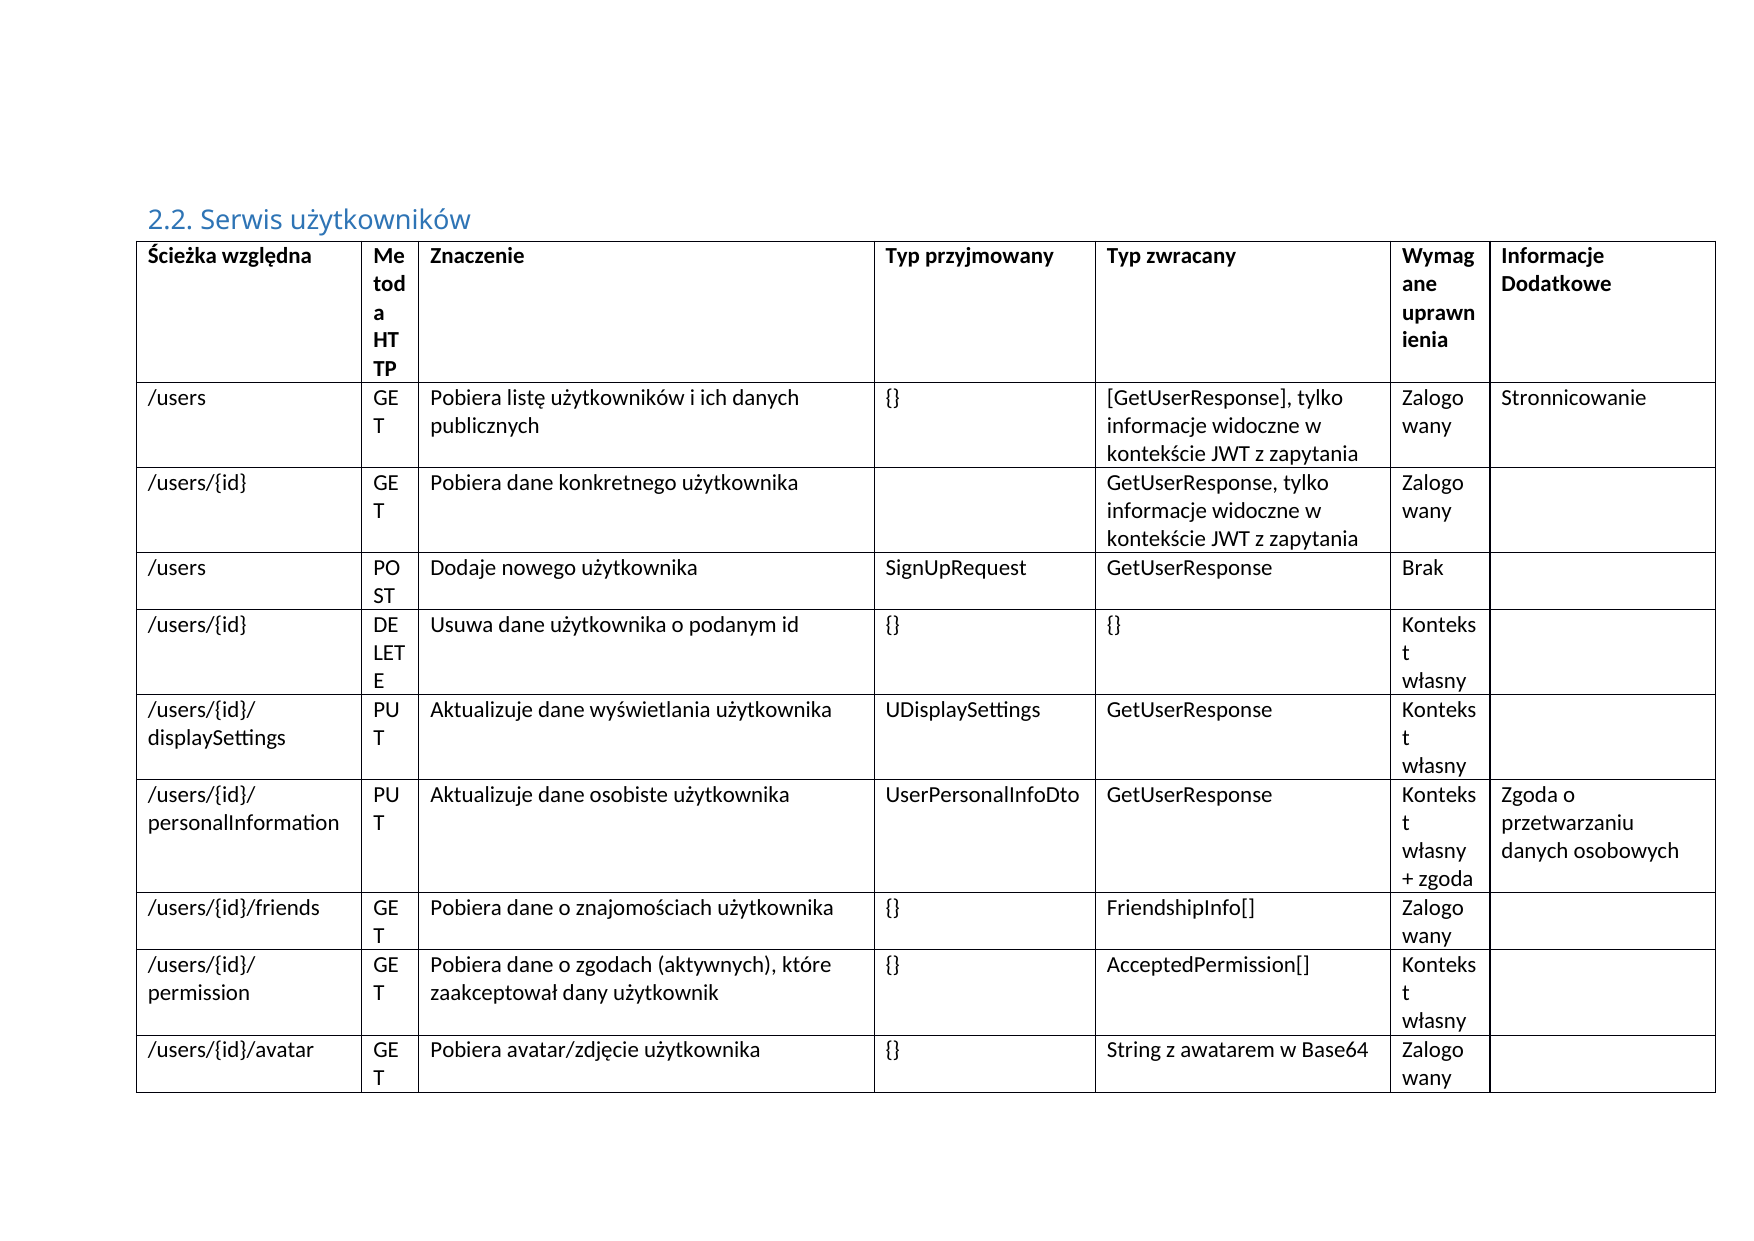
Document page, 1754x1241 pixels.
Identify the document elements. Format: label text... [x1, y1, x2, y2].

table_cell {} [1096, 610, 1390, 694]
table_cell Dodaje nowego użytkownika [419, 553, 874, 609]
table_cell GET [362, 383, 418, 467]
table_cell AcceptedPermission[] [1096, 950, 1390, 1034]
table_cell Kontekst własny + zgoda [1391, 780, 1489, 892]
table_cell GetUserResponse, tylko informacje widoczne w kontekście JWT z zapytania [1096, 468, 1390, 552]
table_cell [1491, 468, 1715, 552]
table_cell Aktualizuje dane osobiste użytkownika [419, 780, 874, 892]
table_cell Zgoda o przetwarzaniu danych osobowych [1491, 780, 1715, 892]
table_cell Brak [1391, 553, 1489, 609]
table_cell Pobiera avatar/zdjęcie użytkownika [419, 1036, 874, 1092]
table_cell GetUserResponse [1096, 695, 1390, 779]
table_header Informacje Dodatkowe [1491, 242, 1715, 382]
table_header Typ przyjmowany [875, 242, 1095, 382]
table_cell [875, 468, 1095, 552]
table_cell PUT [362, 695, 418, 779]
table_cell Pobiera listę użytkowników i ich danych publicznych [419, 383, 874, 467]
table_cell [1491, 950, 1715, 1034]
table_cell /users/{id} [137, 468, 361, 552]
table_cell /users/{id}/permission [137, 950, 361, 1034]
table_cell GET [362, 893, 418, 949]
table_cell /users/{id}/personalInformation [137, 780, 361, 892]
table_cell Pobiera dane o zgodach (aktywnych), które zaakceptował dany użytkownik [419, 950, 874, 1034]
subtitle 2.2. Serwis użytkowników [148, 201, 1606, 238]
table_cell String z awatarem w Base64 [1096, 1036, 1390, 1092]
table_cell PUT [362, 780, 418, 892]
table_cell /users [137, 553, 361, 609]
table_header Wymagane uprawnienia [1391, 242, 1489, 382]
table_cell SignUpRequest [875, 553, 1095, 609]
table_header Ścieżka względna [137, 242, 361, 382]
table_cell Kontekst własny [1391, 610, 1489, 694]
table_cell Zalogowany [1391, 893, 1489, 949]
table_header Typ zwracany [1096, 242, 1390, 382]
table_cell UDisplaySettings [875, 695, 1095, 779]
table_cell [1491, 1036, 1715, 1092]
table_cell Pobiera dane konkretnego użytkownika [419, 468, 874, 552]
table_cell [1491, 893, 1715, 949]
table_cell Zalogowany [1391, 383, 1489, 467]
table_cell UserPersonalInfoDto [875, 780, 1095, 892]
table_cell /users/{id}/displaySettings [137, 695, 361, 779]
table_cell GET [362, 950, 418, 1034]
table_cell [GetUserResponse], tylko informacje widoczne w kontekście JWT z zapytania [1096, 383, 1390, 467]
table_header Metoda HTTP [362, 242, 418, 382]
table_cell GET [362, 1036, 418, 1092]
table_cell /users/{id}/avatar [137, 1036, 361, 1092]
table_cell GET [362, 468, 418, 552]
table_cell {} [875, 950, 1095, 1034]
table_cell Pobiera dane o znajomościach użytkownika [419, 893, 874, 949]
table_cell {} [875, 610, 1095, 694]
table_cell /users [137, 383, 361, 467]
table_cell /users/{id} [137, 610, 361, 694]
table_cell Usuwa dane użytkownika o podanym id [419, 610, 874, 694]
table_cell [1491, 610, 1715, 694]
table_cell DELETE [362, 610, 418, 694]
table_cell Stronnicowanie [1491, 383, 1715, 467]
table_cell GetUserResponse [1096, 780, 1390, 892]
table_cell [1491, 553, 1715, 609]
table_cell GetUserResponse [1096, 553, 1390, 609]
table_cell {} [875, 383, 1095, 467]
table_cell POST [362, 553, 418, 609]
table_cell {} [875, 1036, 1095, 1092]
table_cell Kontekst własny [1391, 695, 1489, 779]
table_header Znaczenie [419, 242, 874, 382]
table_cell FriendshipInfo[] [1096, 893, 1390, 949]
table_cell [1491, 695, 1715, 779]
table_cell Aktualizuje dane wyświetlania użytkownika [419, 695, 874, 779]
table_cell Zalogowany [1391, 1036, 1489, 1092]
table_cell Zalogowany [1391, 468, 1489, 552]
table_cell {} [875, 893, 1095, 949]
table_cell Kontekst własny [1391, 950, 1489, 1034]
table_cell /users/{id}/friends [137, 893, 361, 949]
